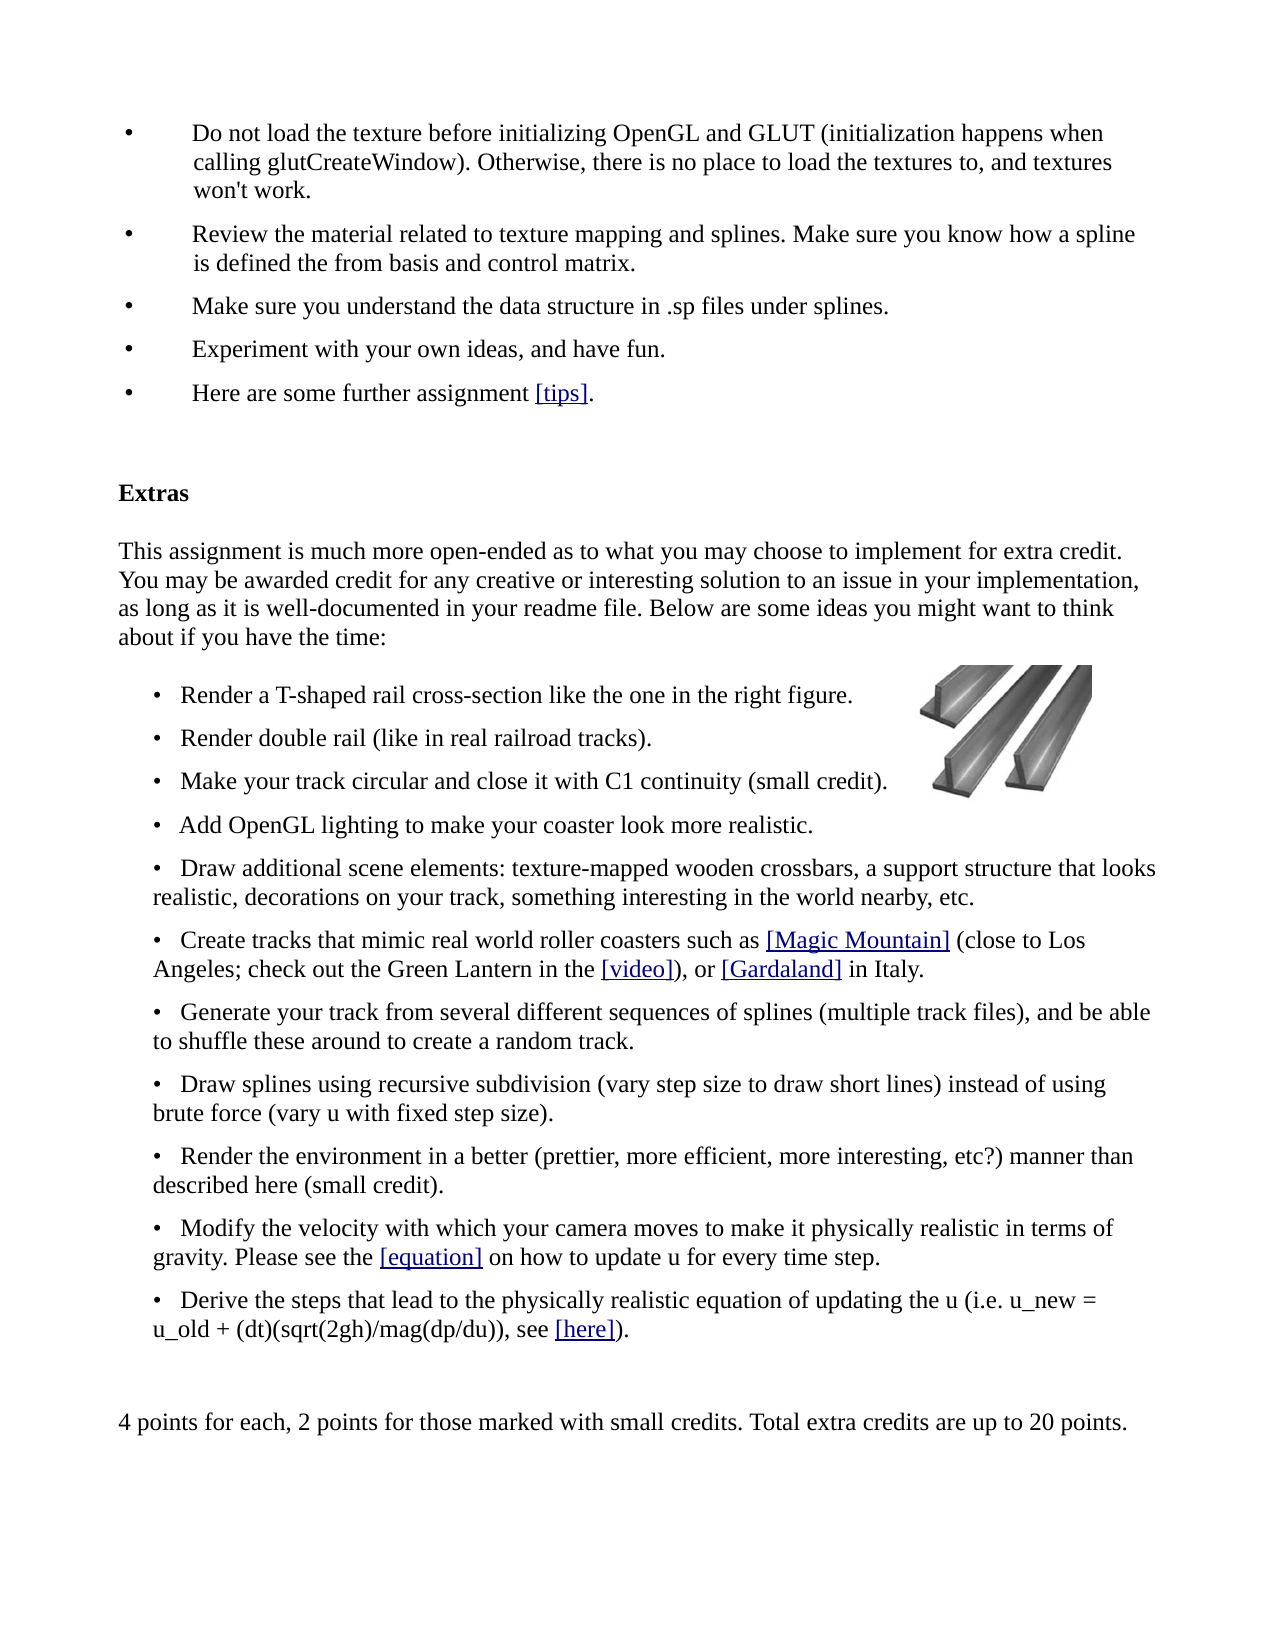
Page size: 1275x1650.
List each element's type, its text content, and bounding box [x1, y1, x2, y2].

list • Create tracks that mimic real world roller coasters such as [Magic Mountain] (close to Los Angeles; check out the Green Lantern in the [video]), or [Gardaland] in Italy. [123, 925, 1157, 983]
list [1092, 766, 1157, 795]
list • Make your track circular and close it with C1 continuity (small credit). [123, 766, 904, 795]
text This assignment is much more open-ended as to what you may choose to implement for extra credit. You may be awarded credit for any creative or interesting solution to an issue in your implementation, as long as it is well-documented in your readme file. Below are some ideas you might want to think about if you have the time: [118, 536, 1157, 651]
list • Modify the velocity with which your camera moves to make it physically realistic in terms of gravity. Please see the [equation] on how to update u for every time step. [123, 1213, 1157, 1271]
list • Generate your track from several different sequences of splines (multiple track files), and be able to shuffle these around to create a random track. [123, 997, 1157, 1055]
list Here are some further assignment [tips]. [124, 378, 1157, 406]
list • Draw splines using recursive subdivision (vary step size to draw short lines) instead of using brute force (vary u with fixed step size). [123, 1069, 1157, 1127]
list • Add OpenGL lighting to make your coaster look more realistic. [123, 810, 1157, 838]
text Extras [118, 478, 1157, 507]
list • Derive the steps that lead to the physically realistic equation of updating the u (i.e. u_new = u_old + (dt)(sqrt(2gh)/mag(dp/du)), see [here]). [123, 1286, 1157, 1343]
list Review the material related to texture mapping and splines. Make sure you know how a spline is defined the from basis and control matrix. [124, 219, 1157, 276]
picture [904, 665, 1092, 806]
text 4 points for each, 2 points for those marked with small credits. Total extra credits are up to 20 points. [118, 1407, 1157, 1436]
list • Render the environment in a better (prettier, more efficient, more interesting, etc?) manner than described here (small credit). [123, 1141, 1157, 1199]
list Make sure you understand the data structure in .sp files under splines. [124, 291, 1157, 320]
list [1092, 680, 1157, 708]
list • Render double rail (like in real railroad tracks). [123, 723, 904, 752]
list Experiment with your own ideas, and have fun. [124, 334, 1157, 363]
list • Draw additional scene elements: texture-mapped wooden crossbars, a support structure that looks realistic, decorations on your track, something interesting in the world nearby, etc. [123, 853, 1157, 911]
list • Render a T-shaped rail cross-section like the one in the right figure. [123, 680, 904, 708]
list [1092, 723, 1157, 752]
list Do not load the texture before initializing OpenGL and GLUT (initialization happens when calling glutCreateWindow). Otherwise, there is no place to load the textures to, and textures won't work. [124, 118, 1157, 204]
